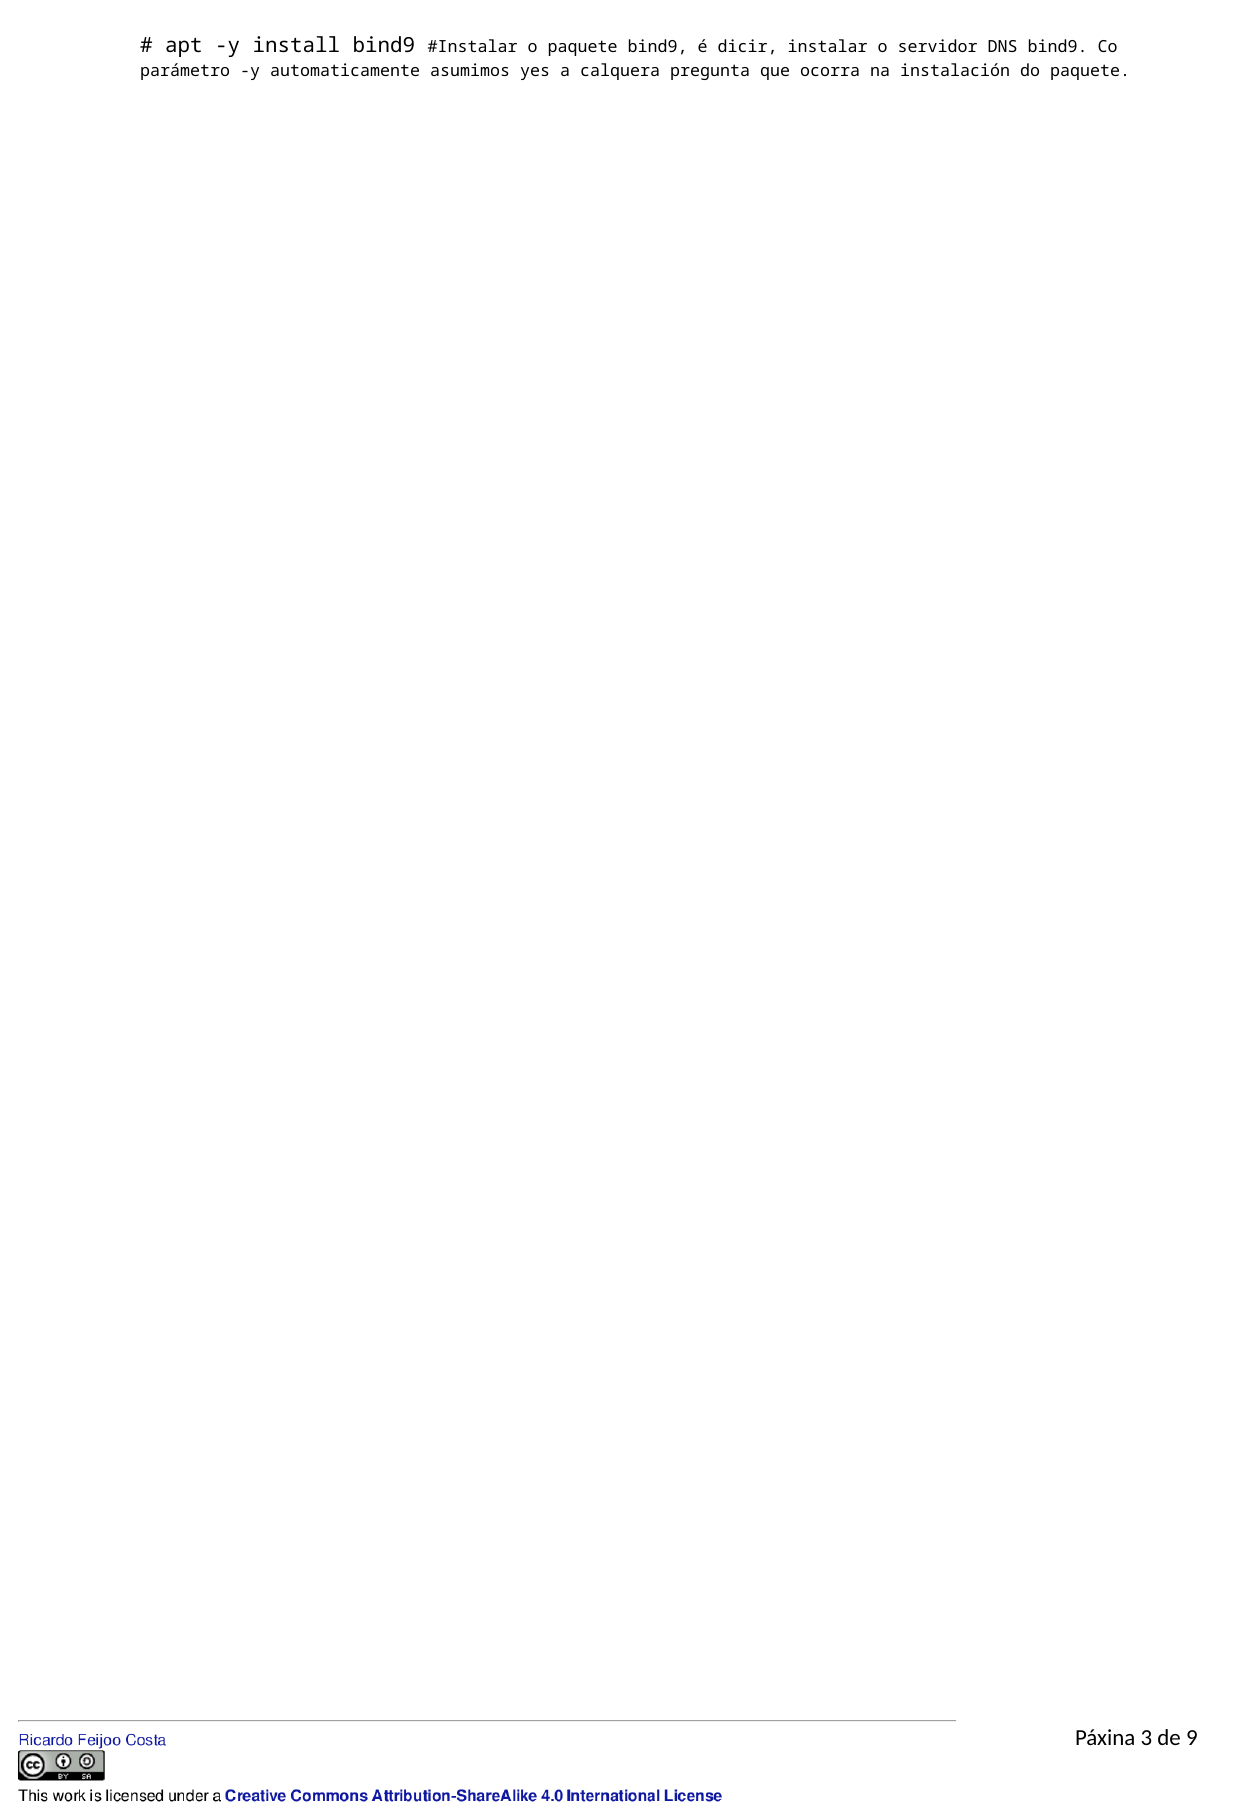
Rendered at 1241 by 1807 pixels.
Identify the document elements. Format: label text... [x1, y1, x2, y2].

list # apt -y install bind9 #Instalar o paquete bind9, é dicir, instalar o servidor DNS bind9. Co parámetro -y automaticamente asumimos yes a calquera pregunta que ocorra na instalación do paquete. [140, 30, 1197, 81]
picture [8, 1715, 957, 1806]
